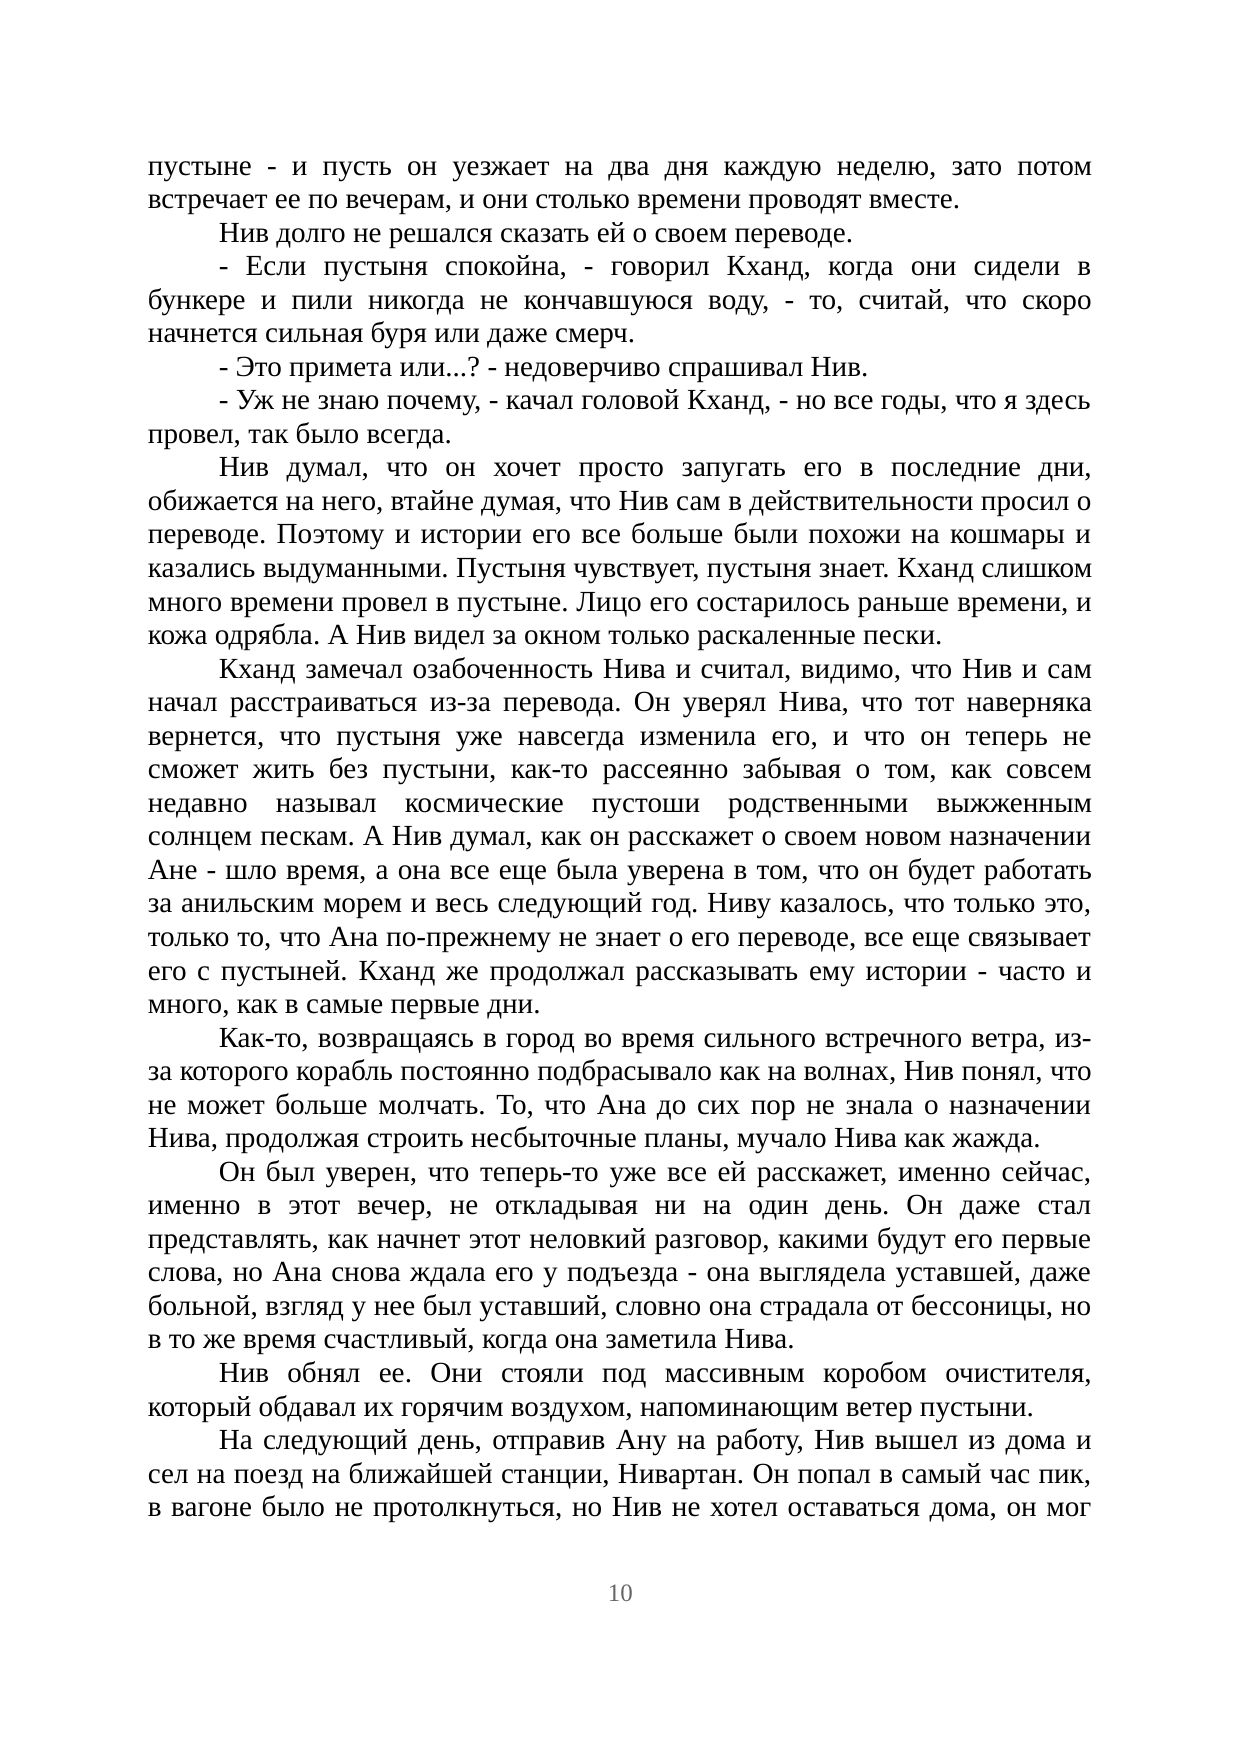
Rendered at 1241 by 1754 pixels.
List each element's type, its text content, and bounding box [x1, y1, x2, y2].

text Как-то, возвращаясь в город во время сильного встречного ветра, из-за которого корабль постоянно подбрасывало как на волнах, Нив понял, что не может больше молчать. То, что Ана до сих пор не знала о назначении Нива, продолжая строить несбыточные планы, мучало Нива как жажда. [148, 1020, 1093, 1154]
text На следующий день, отправив Ану на работу, Нив вышел из дома и сел на поезд на ближайшей станции, Нивартан. Он попал в самый час пик, в вагоне было не протолкнуться, но Нив не хотел оставаться дома, он мог [148, 1422, 1093, 1523]
text Нив обнял ее. Они стояли под массивным коробом очистителя, который обдавал их горячим воздухом, напоминающим ветер пустыни. [148, 1355, 1093, 1422]
text Нив думал, что он хочет просто запугать его в последние дни, обижается на него, втайне думая, что Нив сам в действительности просил о переводе. Поэтому и истории его все больше были похожи на кошмары и казались выдуманными. Пустыня чувствует, пустыня знает. Кханд слишком много времени провел в пустыне. Лицо его состарилось раньше времени, и кожа одрябла. А Нив видел за окном только раскаленные пески. [148, 449, 1093, 651]
text Нив долго не решался сказать ей о своем переводе. [148, 215, 1093, 248]
text - Если пустыня спокойна, - говорил Кханд, когда они сидели в бункере и пили никогда не кончавшуюся воду, - то, считай, что скоро начнется сильная буря или даже смерч. [148, 248, 1093, 349]
text Кханд замечал озабоченность Нива и считал, видимо, что Нив и сам начал расстраиваться из-за перевода. Он уверял Нива, что тот наверняка вернется, что пустыня уже навсегда изменила его, и что он теперь не сможет жить без пустыни, как-то рассеянно забывая о том, как совсем недавно называл космические пустоши родственными выжженным солнцем пескам. А Нив думал, как он расскажет о своем новом назначении Ане - шло время, а она все еще была уверена в том, что он будет работать за анильским морем и весь следующий год. Ниву казалось, что только это, только то, что Ана по-прежнему не знает о его переводе, все еще связывает его с пустыней. Кханд же продолжал рассказывать ему истории - часто и много, как в самые первые дни. [148, 651, 1093, 1020]
text - Это примета или...? - недоверчиво спрашивал Нив. [148, 349, 1093, 382]
text Он был уверен, что теперь-то уже все ей расскажет, именно сейчас, именно в этот вечер, не откладывая ни на один день. Он даже стал представлять, как начнет этот неловкий разговор, какими будут его первые слова, но Ана снова ждала его у подъезда - она выглядела уставшей, даже больной, взгляд у нее был уставший, словно она страдала от бессоницы, но в то же время счастливый, когда она заметила Нива. [148, 1154, 1093, 1355]
text - Уж не знаю почему, - качал головой Кханд, - но все годы, что я здесь провел, так было всегда. [148, 382, 1093, 449]
text пустыне - и пусть он уезжает на два дня каждую неделю, зато потом встречает ее по вечерам, и они столько времени проводят вместе. [148, 148, 1093, 215]
